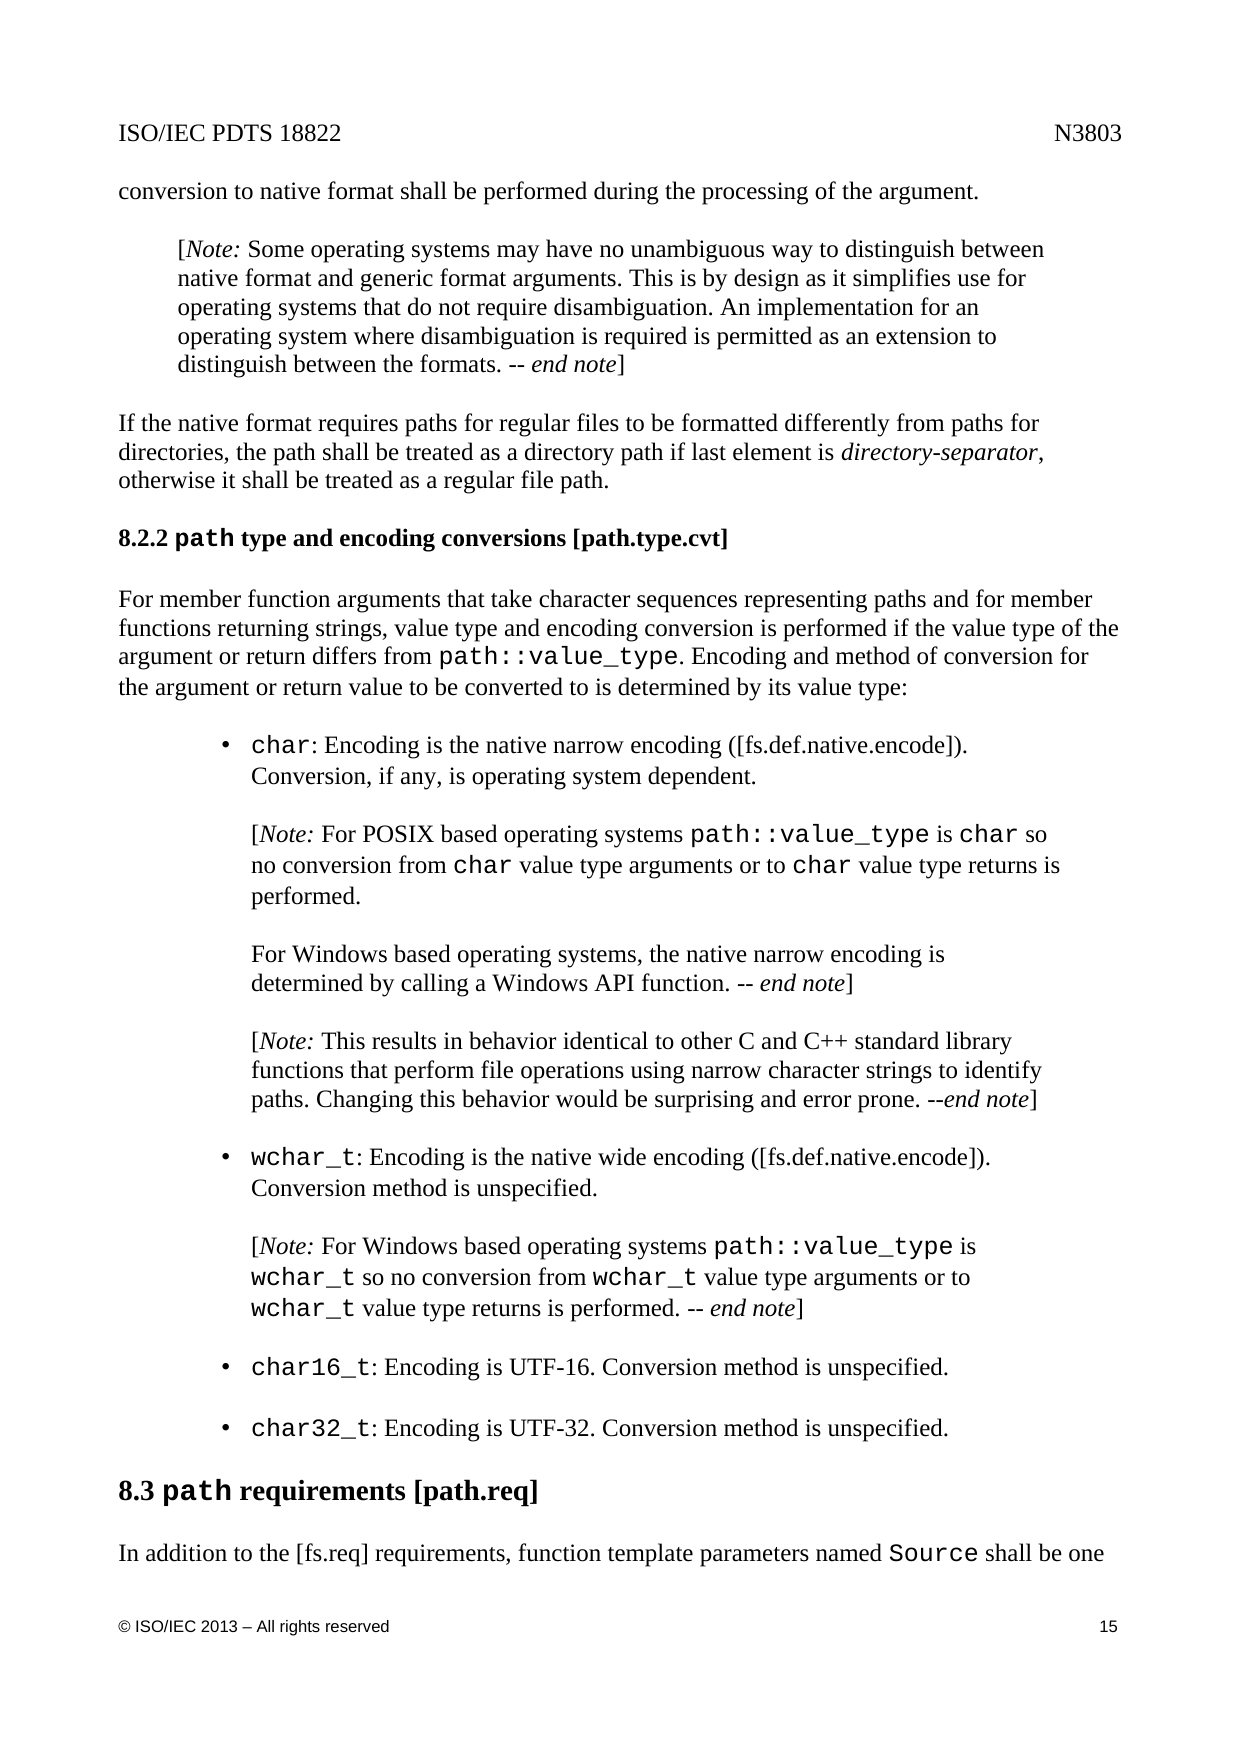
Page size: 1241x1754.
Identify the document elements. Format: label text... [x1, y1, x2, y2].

list [Note: For POSIX based operating systems path::value_type is char so no conversion from char value type arguments or to char value type returns is performed. [221, 819, 1063, 910]
list char16_t: Encoding is UTF-16. Conversion method is unspecified. [221, 1352, 1063, 1383]
list char: Encoding is the native narrow encoding ([fs.def.native.encode]). Conversion, if any, is operating system dependent. [221, 730, 1063, 790]
list wchar_t: Encoding is the native wide encoding ([fs.def.native.encode]). Conversion method is unspecified. [221, 1142, 1063, 1202]
text For member function arguments that take character sequences representing paths and for member functions returning strings, value type and encoding conversion is performed if the value type of the argument or return differs from path::value_type. Encoding and method of conversion for the argument or return value to be converted to is determined by its value type: [118, 584, 1122, 701]
subtitle 8.2.2 path type and encoding conversions [path.type.cvt] [118, 523, 1122, 554]
text [Note: Some operating systems may have no unambiguous way to distinguish between native format and generic format arguments. This is by design as it simplifies use for operating systems that do not require disambiguation. An implementation for an operating system where disambiguation is required is permitted as an extension to distinguish between the formats. -- end note] [177, 234, 1063, 378]
text In addition to the [fs.req] requirements, function template parameters named Source shall be one [118, 1538, 1122, 1569]
list [Note: For Windows based operating systems path::value_type is wchar_t so no conversion from wchar_t value type arguments or to wchar_t value type returns is performed. -- end note] [221, 1231, 1063, 1352]
list char32_t: Encoding is UTF-32. Conversion method is unspecified. [221, 1413, 1063, 1443]
list For Windows based operating systems, the native narrow encoding is determined by calling a Windows API function. -- end note] [221, 939, 1063, 997]
list [Note: This results in behavior identical to other C and C++ standard library functions that perform file operations using narrow character strings to identify paths. Changing this behavior would be surprising and error prone. --end note] [221, 1026, 1063, 1113]
subtitle 8.3 path requirements [path.req] [118, 1473, 1122, 1509]
text If the native format requires paths for regular files to be formatted differently from paths for directories, the path shall be treated as a directory path if last element is directory-separator, otherwise it shall be treated as a regular file path. [118, 408, 1122, 494]
text conversion to native format shall be performed during the processing of the argument. [118, 176, 1122, 205]
